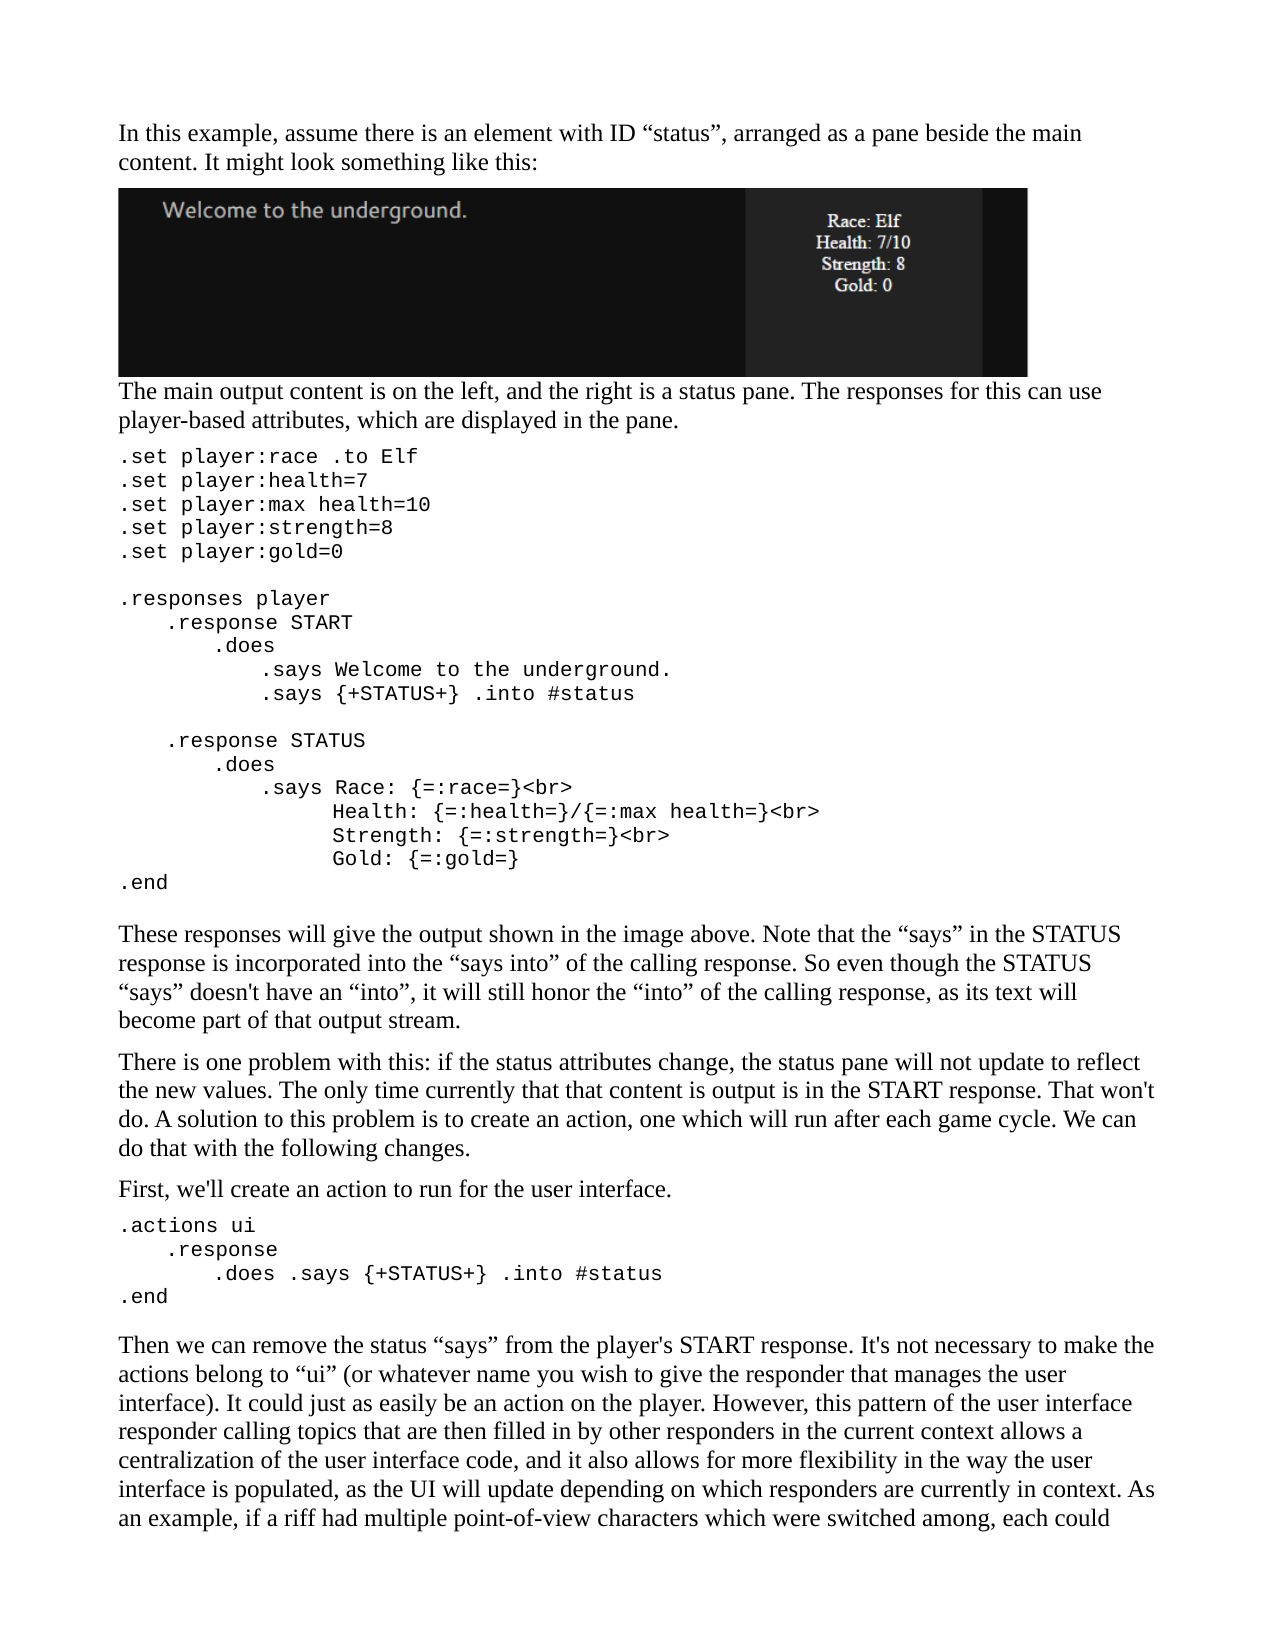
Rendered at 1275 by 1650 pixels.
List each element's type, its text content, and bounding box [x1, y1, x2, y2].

text Then we can remove the status “says” from the player's START response. It's not necessary to make the actions belong to “ui” (or whatever name you wish to give the responder that manages the user interface). It could just as easily be an action on the player. However, this pattern of the user interface responder calling topics that are then filled in by other responders in the current context allows a centralization of the user interface code, and it also allows for more flexibility in the way the user interface is populated, as the UI will update depending on which responders are currently in context. As an example, if a riff had multiple point-of-view characters which were switched among, each could [118, 1330, 1157, 1531]
text .set player:health=7 [118, 470, 1157, 494]
text .set player:race .to Elf [118, 446, 1157, 470]
text .responses player [118, 588, 1157, 612]
text The main output content is on the left, and the right is a status pane. The responses for this can use player-based attributes, which are displayed in the pane. [118, 188, 1157, 434]
text .response STATUS [118, 730, 1157, 754]
text .says {+STATUS+} .into #status [118, 683, 1157, 706]
text .actions ui [118, 1216, 1157, 1239]
text In this example, assume there is an element with ID “status”, arranged as a pane beside the main content. It might look something like this: [118, 118, 1157, 176]
text .set player:gold=0 [118, 541, 1157, 564]
text Health: {=:health=}/{=:max health=}<br> [118, 801, 1157, 825]
text .does [118, 754, 1157, 777]
text .set player:strength=8 [118, 517, 1157, 541]
text .end [118, 1286, 1157, 1310]
text Gold: {=:gold=} [118, 848, 1157, 872]
text First, we'll create an action to run for the user interface. [118, 1174, 1157, 1203]
text Strength: {=:strength=}<br> [118, 825, 1157, 848]
text .response [118, 1239, 1157, 1263]
text There is one problem with this: if the status attributes change, the status pane will not update to reflect the new values. The only time currently that that content is output is in the START response. That won't do. A solution to this problem is to create an action, one which will run after each game cycle. We can do that with the following changes. [118, 1047, 1157, 1162]
picture [118, 188, 1030, 377]
text .does [118, 636, 1157, 659]
text These responses will give the output shown in the image above. Note that the “says” in the STATUS response is incorporated into the “says into” of the calling response. So even though the STATUS “says” doesn't have an “into”, it will still honor the “into” of the calling response, as its text will become part of that output stream. [118, 919, 1157, 1034]
text .says Welcome to the underground. [118, 659, 1157, 683]
text .says Race: {=:race=}<br> [118, 777, 1157, 801]
text .response START [118, 612, 1157, 636]
text .does .says {+STATUS+} .into #status [118, 1263, 1157, 1286]
text .set player:max health=10 [118, 494, 1157, 517]
text .end [118, 872, 1157, 896]
